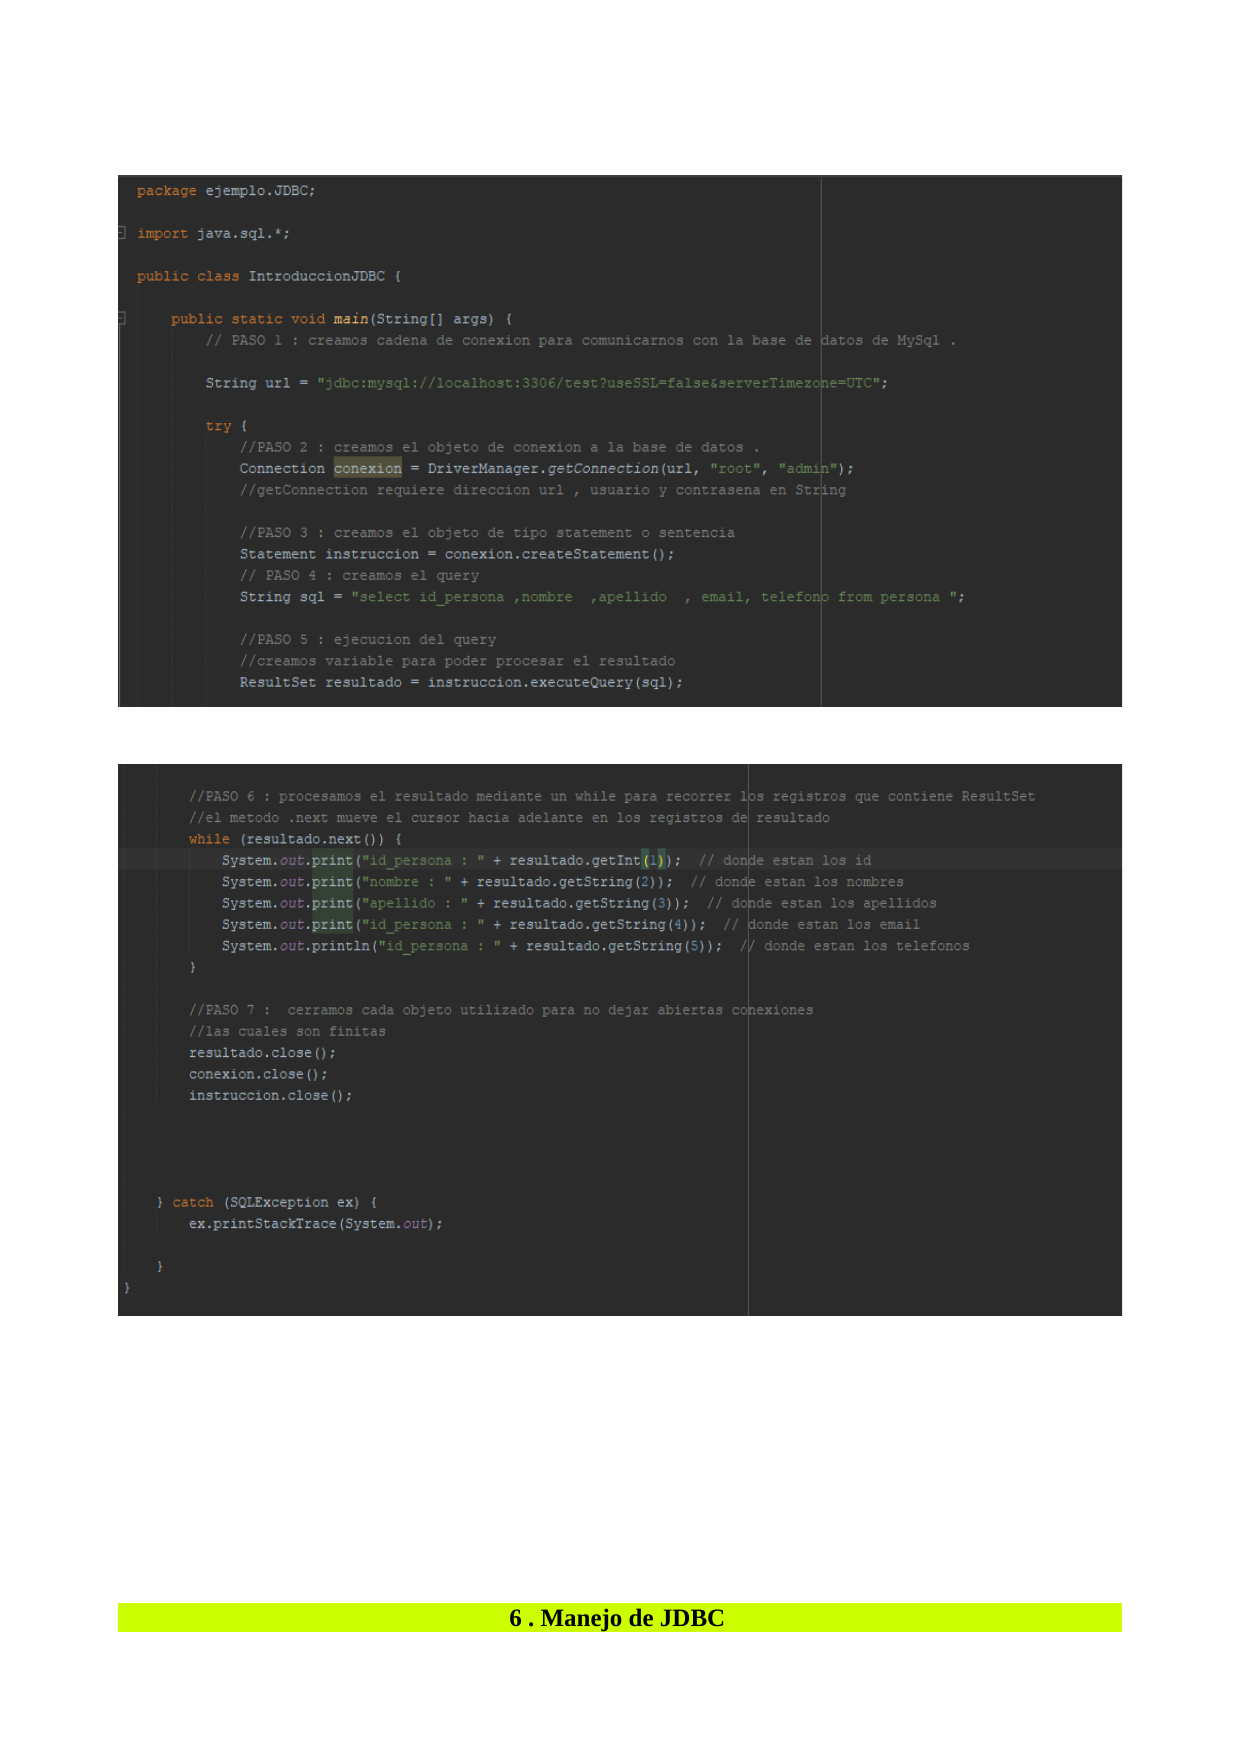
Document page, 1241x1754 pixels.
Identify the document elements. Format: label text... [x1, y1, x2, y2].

picture [118, 175, 1123, 707]
picture [118, 764, 1123, 1316]
text 6 . Manejo de JDBC [118, 1603, 1122, 1632]
